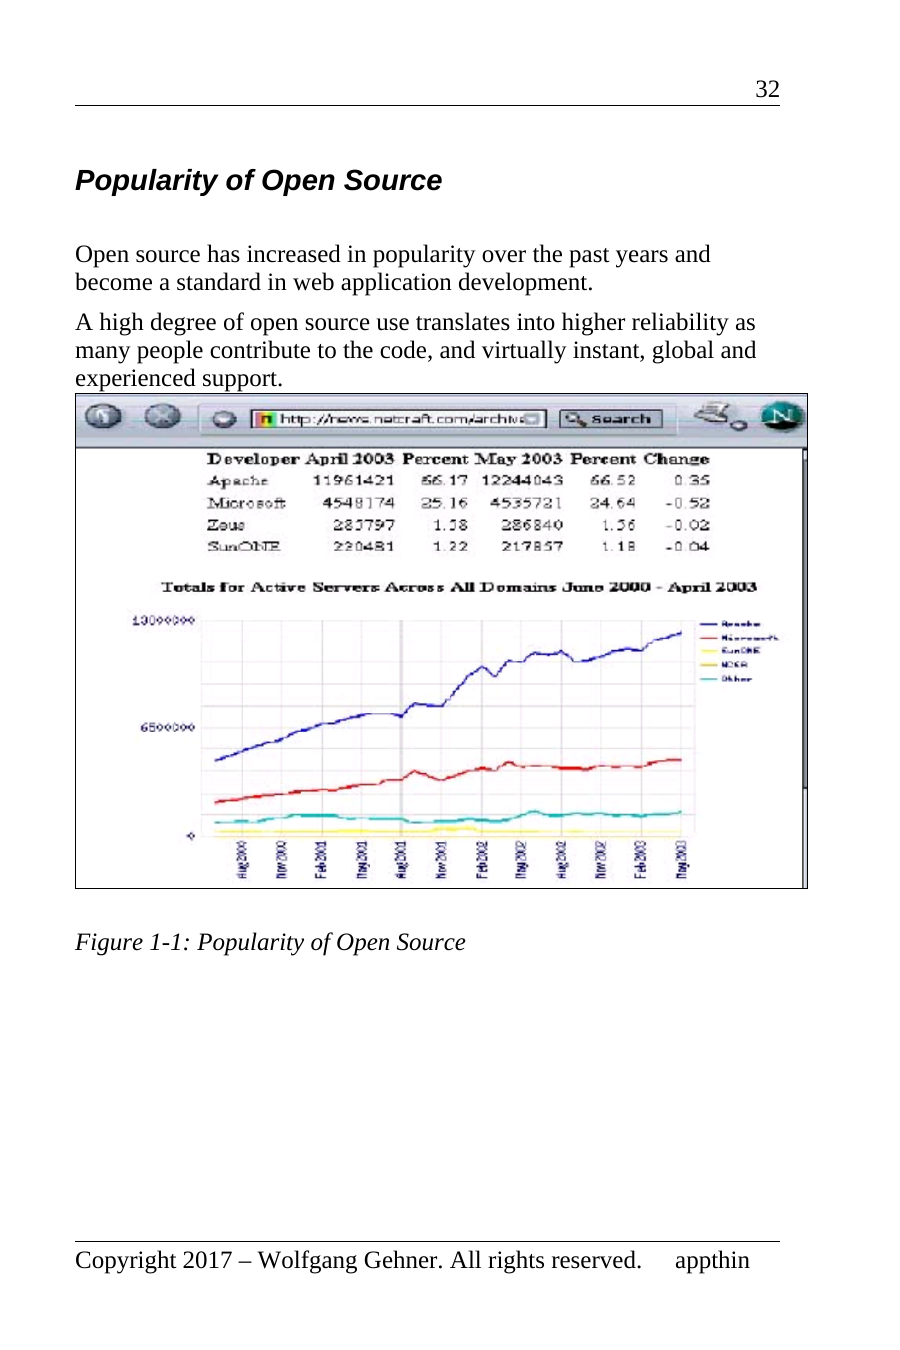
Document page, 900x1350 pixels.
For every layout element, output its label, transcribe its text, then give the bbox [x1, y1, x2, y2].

subtitle Popularity of Open Source [75, 163, 780, 196]
text A high degree of open source use translates into higher reliability as many people contribute to the code, and virtually instant, global and experienced support. [75, 308, 780, 391]
text Figure 1-1: Popularity of Open Source [75, 928, 780, 956]
text Open source has increased in popularity over the past years and become a standard in web application development. [75, 213, 780, 296]
